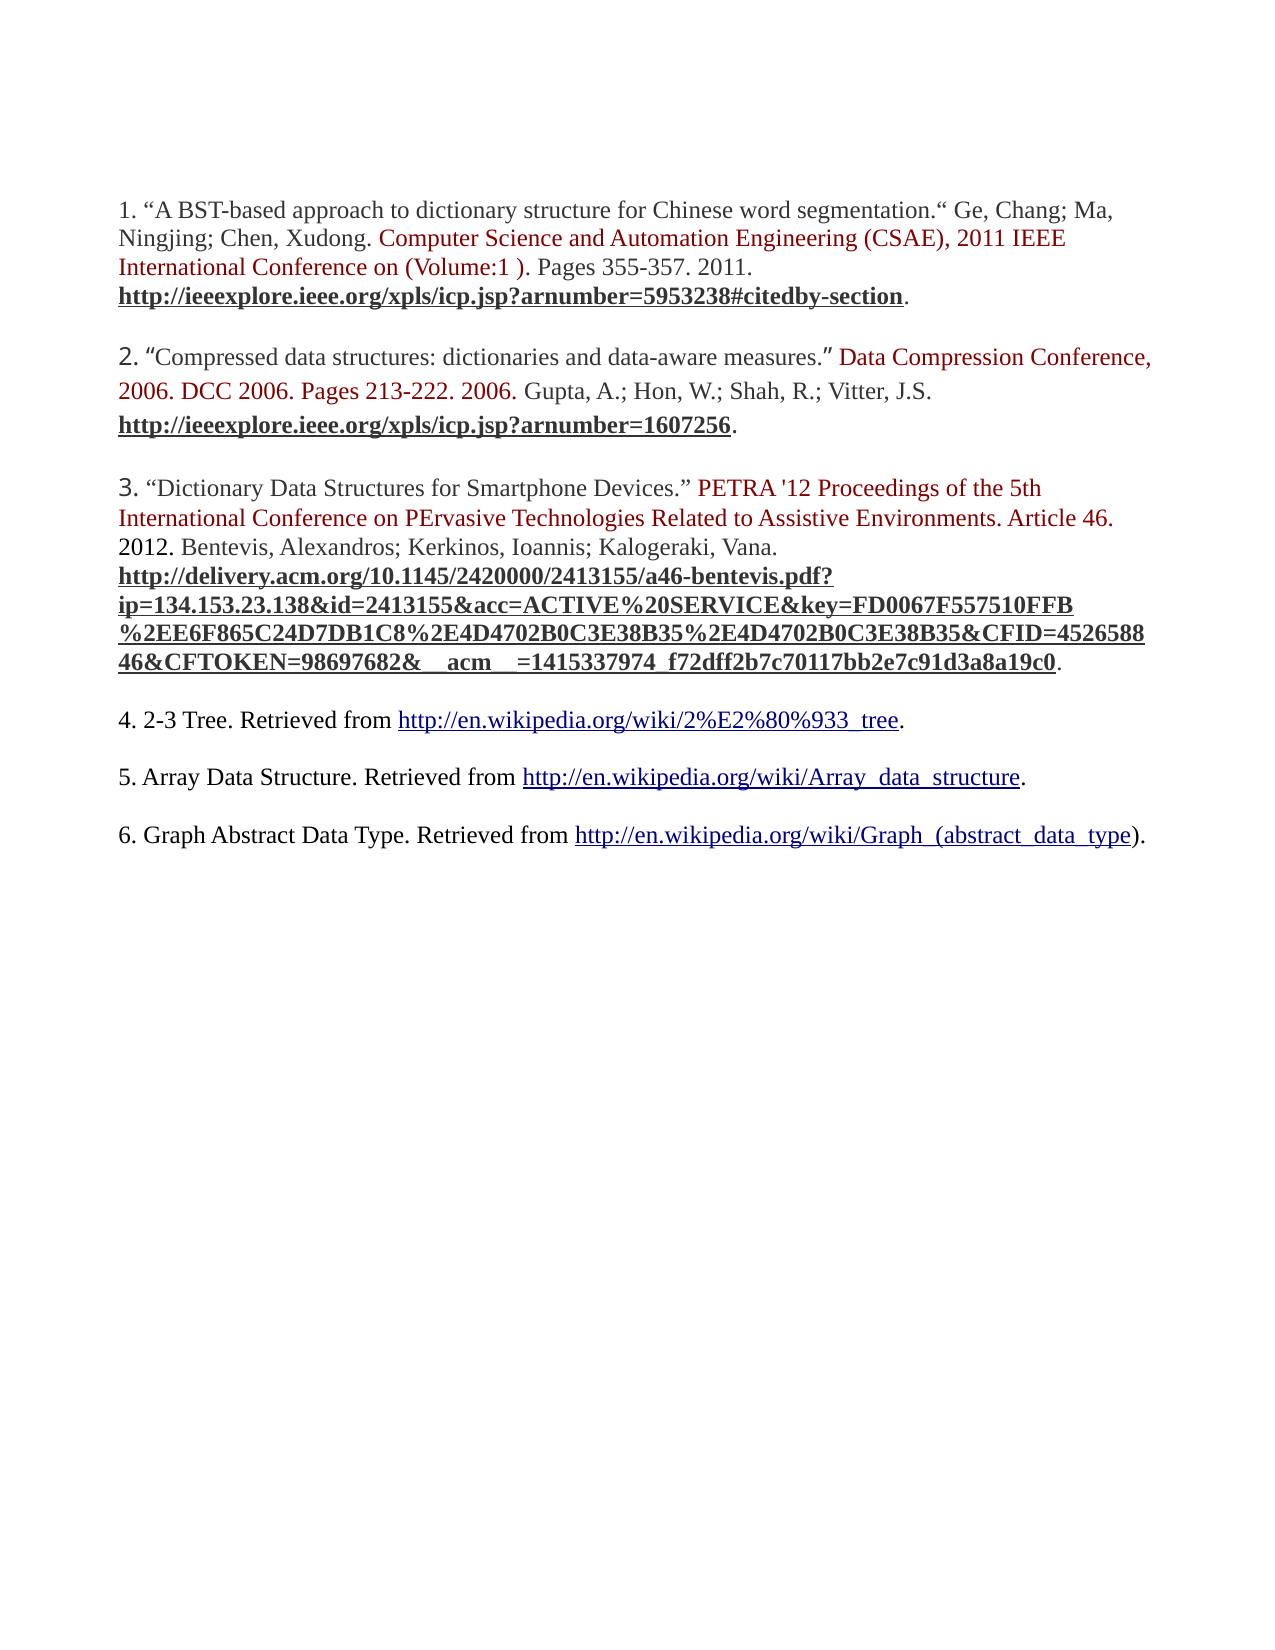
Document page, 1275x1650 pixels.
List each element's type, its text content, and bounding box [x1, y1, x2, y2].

text 4. 2-3 Tree. Retrieved from http://en.wikipedia.org/wiki/2%E2%80%933_tree. [118, 705, 1157, 733]
text 1. “A BST-based approach to dictionary structure for Chinese word segmentation.“ Ge, Chang; Ma, Ningjing; Chen, Xudong. Computer Science and Automation Engineering (CSAE), 2011 IEEE International Conference on (Volume:1 ). Pages 355-357. 2011. http://ieeexplore.ieee.org/xpls/icp.jsp?arnumber=5953238#citedby-section. [118, 195, 1157, 310]
text 3. “Dictionary Data Structures for Smartphone Devices.” PETRA '12 Proceedings of the 5th International Conference on PErvasive Technologies Related to Assistive Environments. Article 46. 2012. Bentevis, Alexandros; Kerkinos, Ioannis; Kalogeraki, Vana. http://delivery.acm.org/10.1145/2420000/2413155/a46-bentevis.pdf?ip=134.153.23.138&id=2413155&acc=ACTIVE%20SERVICE&key=FD0067F557510FFB%2EE6F865C24D7DB1C8%2E4D4702B0C3E38B35%2E4D4702B0C3E38B35&CFID=452658846&CFTOKEN=98697682&__acm__=1415337974_f72dff2b7c70117bb2e7c91d3a8a19c0. [118, 469, 1157, 676]
text 6. Graph Abstract Data Type. Retrieved from http://en.wikipedia.org/wiki/Graph_(abstract_data_type). [118, 820, 1157, 848]
text 5. Array Data Structure. Retrieved from http://en.wikipedia.org/wiki/Array_data_structure. [118, 762, 1157, 791]
text 2. “Compressed data structures: dictionaries and data-aware measures.” Data Compression Conference, 2006. DCC 2006. Pages 213-222. 2006. Gupta, A.; Hon, W.; Shah, R.; Vitter, J.S. http://ieeexplore.ieee.org/xpls/icp.jsp?arnumber=1607256. [118, 338, 1157, 441]
